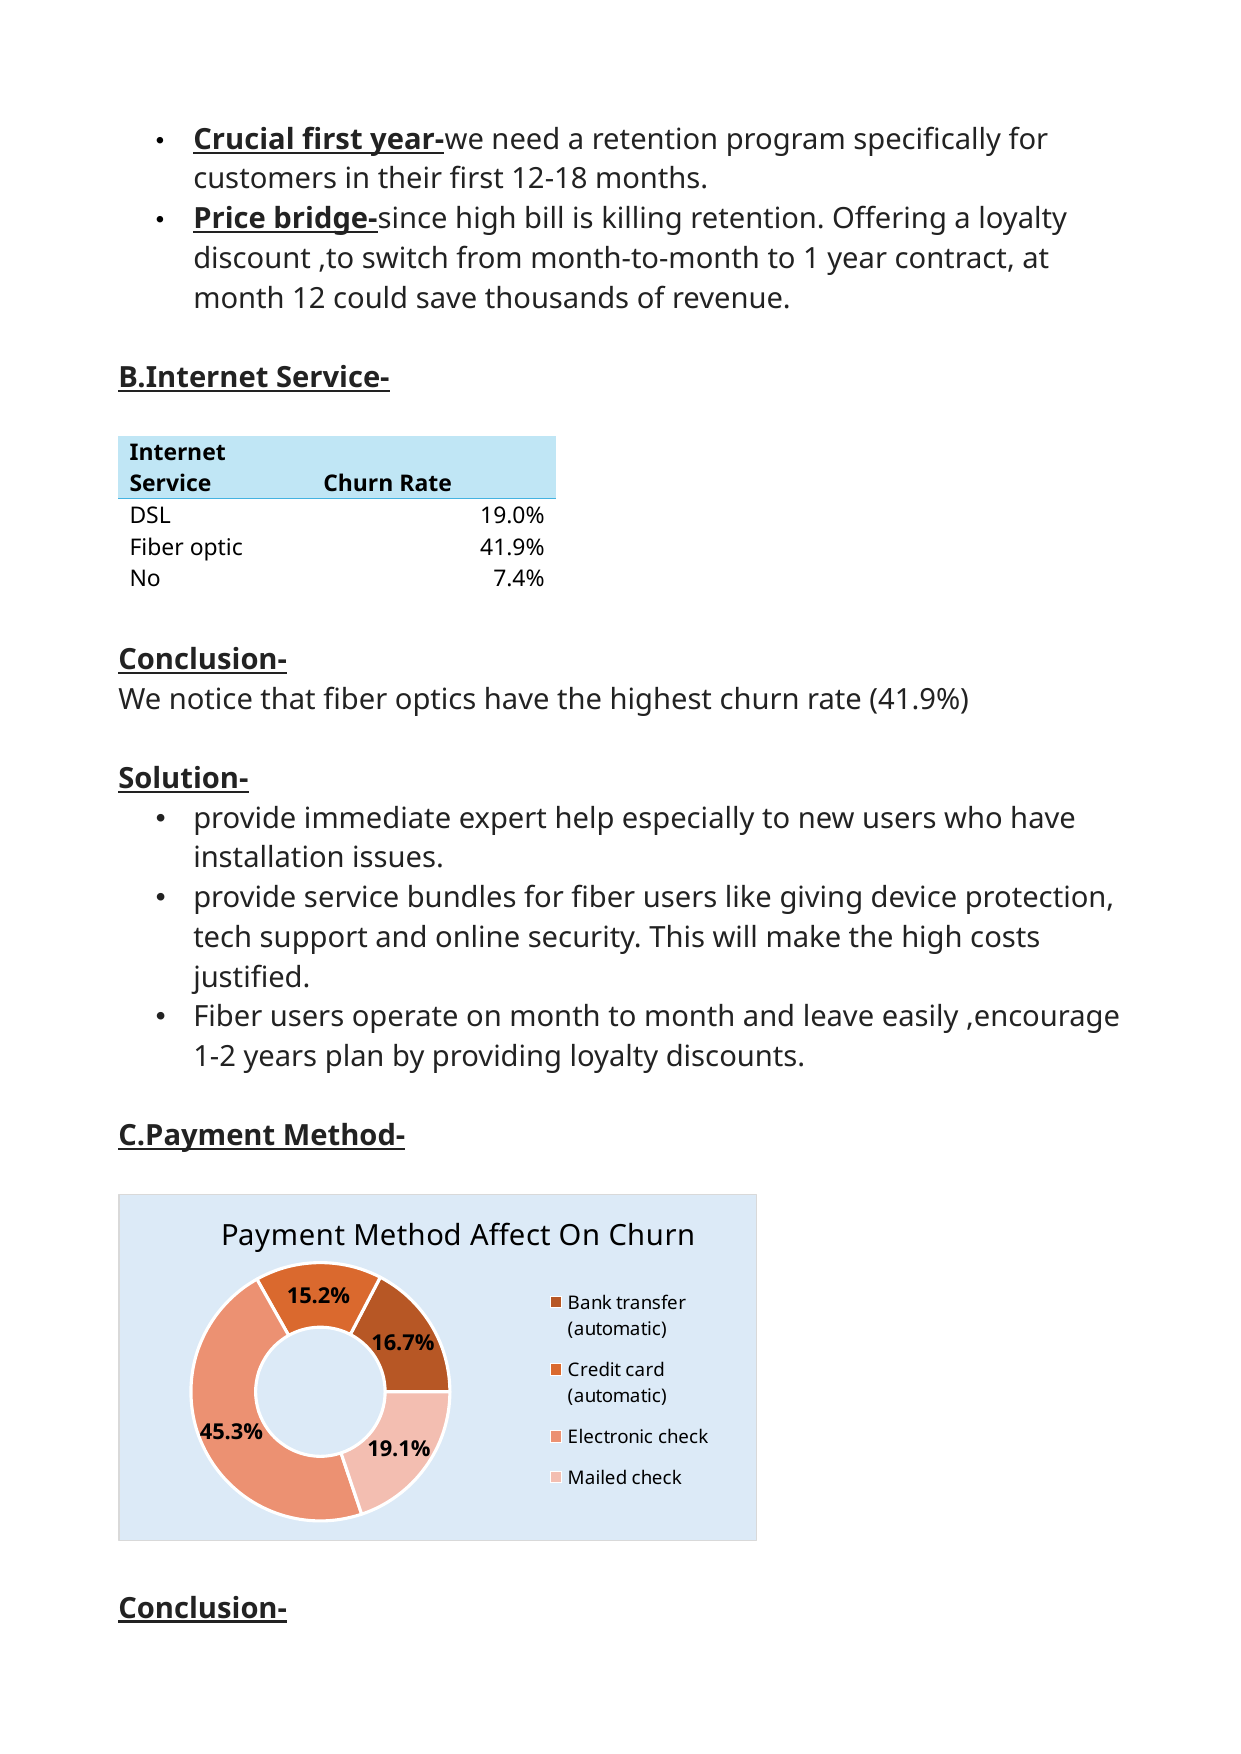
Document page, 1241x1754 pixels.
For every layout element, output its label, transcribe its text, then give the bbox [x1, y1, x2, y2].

table_cell 7.4% [312, 562, 556, 593]
text B.Internet Service- [118, 356, 1122, 396]
text Conclusion- [118, 1587, 1122, 1627]
table_cell 19.0% [312, 499, 556, 530]
table_header Churn Rate [312, 436, 556, 498]
table_cell DSL [118, 499, 312, 530]
table_cell Fiber optic [118, 530, 312, 562]
text Solution- [118, 757, 1122, 797]
text Conclusion- [118, 638, 1122, 678]
list provide immediate expert help especially to new users who have installation issues. [156, 797, 1122, 876]
list provide service bundles for fiber users like giving device protection, tech support and online security. This will make the high costs justified. [156, 876, 1122, 996]
list Price bridge-since high bill is killing retention. Offering a loyalty discount ,to switch from month-to-month to 1 year contract, at month 12 could save thousands of revenue. [156, 197, 1122, 317]
list Fiber users operate on month to month and leave easily ,encourage 1-2 years plan by providing loyalty discounts. [156, 996, 1122, 1075]
text C.Payment Method- [118, 1114, 1122, 1154]
table_header Internet Service [118, 436, 312, 498]
text We notice that fiber optics have the highest churn rate (41.9%) [118, 678, 1122, 718]
table_cell No [118, 562, 312, 593]
list Crucial first year-we need a retention program specifically for customers in their first 12-18 months. [156, 118, 1122, 197]
table_cell 41.9% [312, 530, 556, 562]
